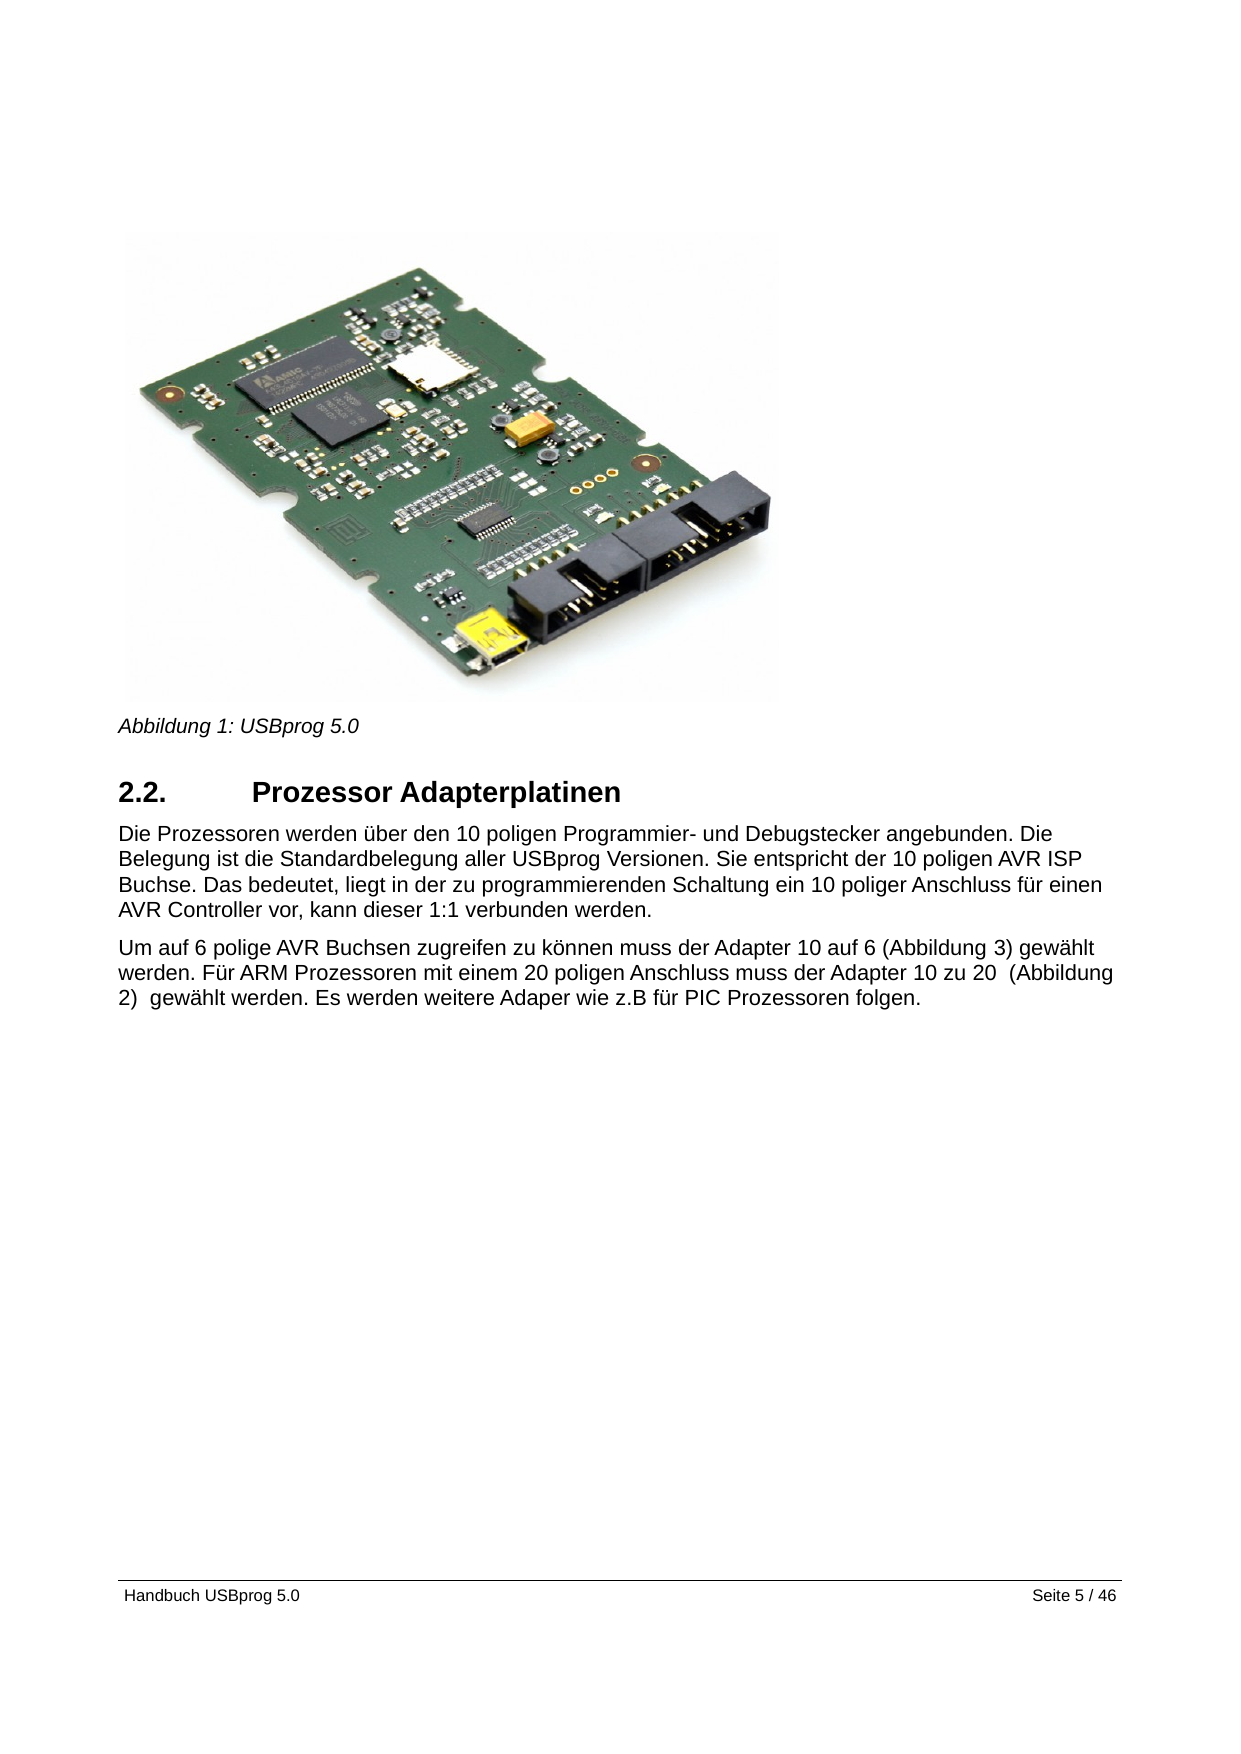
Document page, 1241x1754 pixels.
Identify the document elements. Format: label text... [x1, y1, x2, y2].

text Die Prozessoren werden über den 10 poligen Programmier- und Debugstecker angebunden. Die Belegung ist die Standardbelegung aller USBprog Versionen. Sie entspricht der 10 poligen AVR ISP Buchse. Das bedeutet, liegt in der zu programmierenden Schaltung ein 10 poliger Anschluss für einen AVR Controller vor, kann dieser 1:1 verbunden werden. [118, 821, 1122, 922]
picture [125, 232, 779, 702]
text Abbildung 1: USBprog 5.0 [118, 232, 791, 738]
text Um auf 6 polige AVR Buchsen zugreifen zu können muss der Adapter 10 auf 6 (Abbildung 3) gewählt werden. Für ARM Prozessoren mit einem 20 poligen Anschluss muss der Adapter 10 zu 20 (Abbildung 2) gewählt werden. Es werden weitere Adaper wie z.B für PIC Prozessoren folgen. [118, 934, 1122, 1010]
subtitle Prozessor Adapterplatinen [118, 775, 1122, 809]
